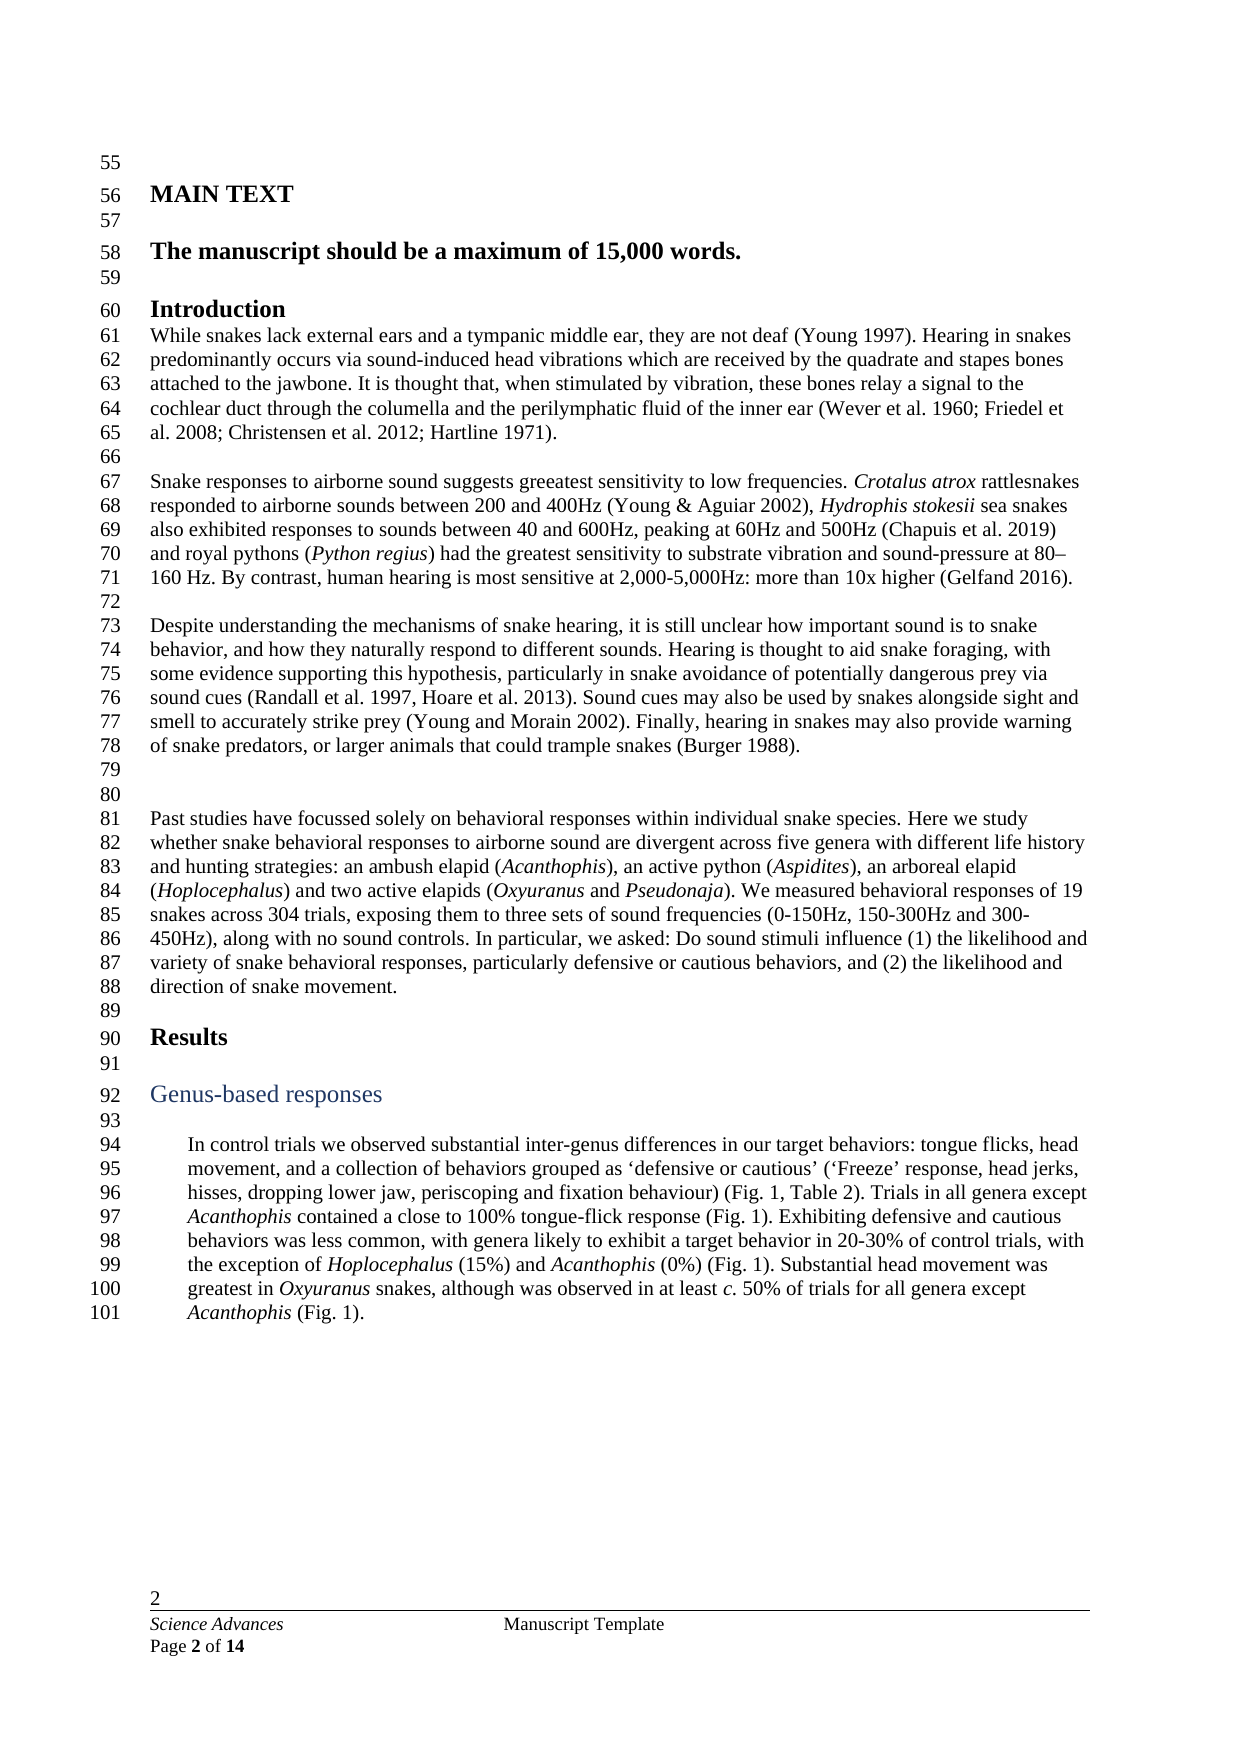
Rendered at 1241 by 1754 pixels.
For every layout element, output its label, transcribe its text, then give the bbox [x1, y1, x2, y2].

text While snakes lack external ears and a tympanic middle ear, they are not deaf (Young 1997). Hearing in snakes predominantly occurs via sound-induced head vibrations which are received by the quadrate and stapes bones attached to the jawbone. It is thought that, when stimulated by vibration, these bones relay a signal to the cochlear duct through the columella and the ﻿perilymphatic fluid of the inner ear (Wever et al. 1960; Friedel et al. 2008; Christensen et al. 2012; Hartline 1971). [150, 323, 1079, 444]
text Despite understanding the mechanisms of snake hearing, it is still unclear how important sound is to snake behavior, and how they naturally respond to different sounds. Hearing is thought to aid snake foraging, with some evidence supporting this hypothesis, particularly in snake avoidance of potentially dangerous prey via sound cues (Randall et al. 1997, Hoare et al. 2013). Sound cues may also be used by snakes alongside sight and smell to accurately strike prey (Young and Morain 2002). Finally, hearing in snakes may also provide warning of snake predators, or larger animals that could trample snakes (Burger 1988). [150, 613, 1090, 757]
text Introduction [150, 294, 1090, 322]
text In control trials we observed substantial inter-genus differences in our target behaviors: tongue flicks, head movement, and a collection of behaviors grouped as ‘defensive or cautious’ (‘Freeze’ response, head jerks, hisses, dropping lower jaw, periscoping and fixation behaviour) (Fig. 1, Table 2). Trials in all genera except Acanthophis contained a close to 100% tongue-flick response (Fig. 1). Exhibiting defensive and cautious behaviors was less common, with genera likely to exhibit a target behavior in 20-30% of control trials, with the exception of Hoplocephalus (15%) and Acanthophis (0%) (Fig. 1). Substantial head movement was greatest in Oxyuranus snakes, although was observed in at least c. 50% of trials for all genera except Acanthophis (Fig. 1). [187, 1132, 1090, 1324]
subtitle Genus-based responses [383, 1079, 1090, 1108]
text The manuscript should be a maximum of 15,000 words. [150, 236, 1090, 265]
text MAIN TEXT [150, 179, 1090, 207]
text Snake responses to airborne sound suggests greeatest sensitivity to low frequencies. Crotalus atrox rattlesnakes responded to airborne sounds between 200 and 400Hz (Young & Aguiar 2002), Hydrophis stokesii sea snakes also exhibited responses to sounds between 40 and 600Hz, peaking at 60Hz and 500Hz (Chapuis et al. 2019) and royal pythons (Python regius) had the greatest sensitivity to substrate vibration and sound-pressure at 80–160 Hz. By contrast, human hearing is most sensitive at 2,000-5,000Hz: more than 10x higher (Gelfand 2016). [150, 468, 1079, 589]
